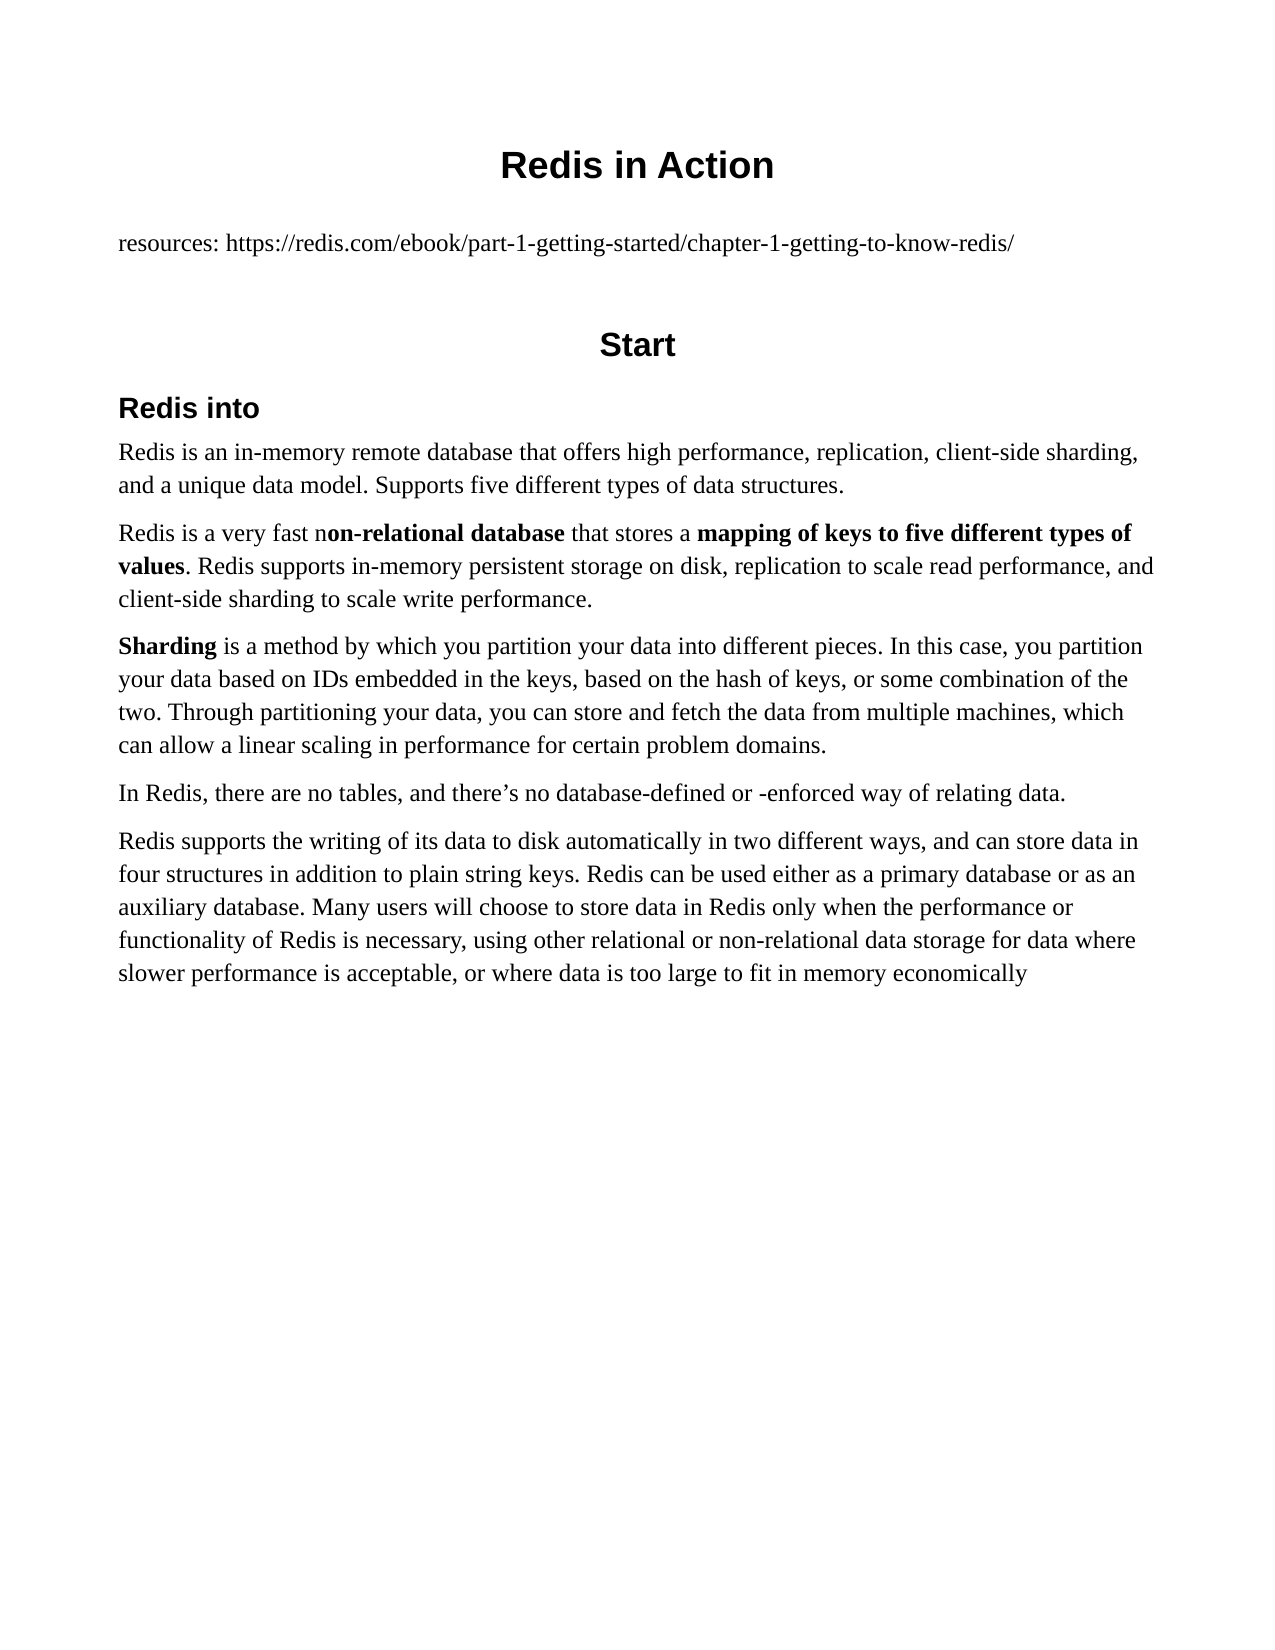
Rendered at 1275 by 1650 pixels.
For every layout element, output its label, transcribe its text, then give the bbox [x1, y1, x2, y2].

text resources: https://redis.com/ebook/part-1-getting-started/chapter-1-getting-to-know-redis/ [118, 228, 1157, 257]
subtitle Redis in Action [118, 143, 1157, 187]
text In Redis, there are no tables, and there’s no database-defined or -enforced way of relating data. [118, 778, 1157, 807]
subtitle Start [118, 325, 1157, 364]
text Redis supports the writing of its data to disk automatically in two different ways, and can store data in four structures in addition to plain string keys. Redis can be used either as a primary database or as an auxiliary database. Many users will choose to store data in Redis only when the performance or functionality of Redis is necessary, using other relational or non-relational data storage for data where slower performance is acceptable, or where data is too large to fit in memory economically [118, 826, 1157, 987]
text Redis is an in-memory remote database that offers high performance, replication, client-side sharding, and a unique data model. Supports five different types of data structures. [118, 437, 1157, 499]
text Redis is a very fast non-relational database that stores a mapping of keys to five different types of values. Redis supports in-memory persistent storage on disk, replication to scale read performance, and client-side sharding to scale write performance. [118, 518, 1157, 613]
text Sharding is a method by which you partition your data into different pieces. In this case, you partition your data based on IDs embedded in the keys, based on the hash of keys, or some combination of the two. Through partitioning your data, you can store and fetch the data from multiple machines, which can allow a linear scaling in performance for certain problem domains. [118, 631, 1157, 759]
subtitle Redis into [118, 391, 1157, 425]
